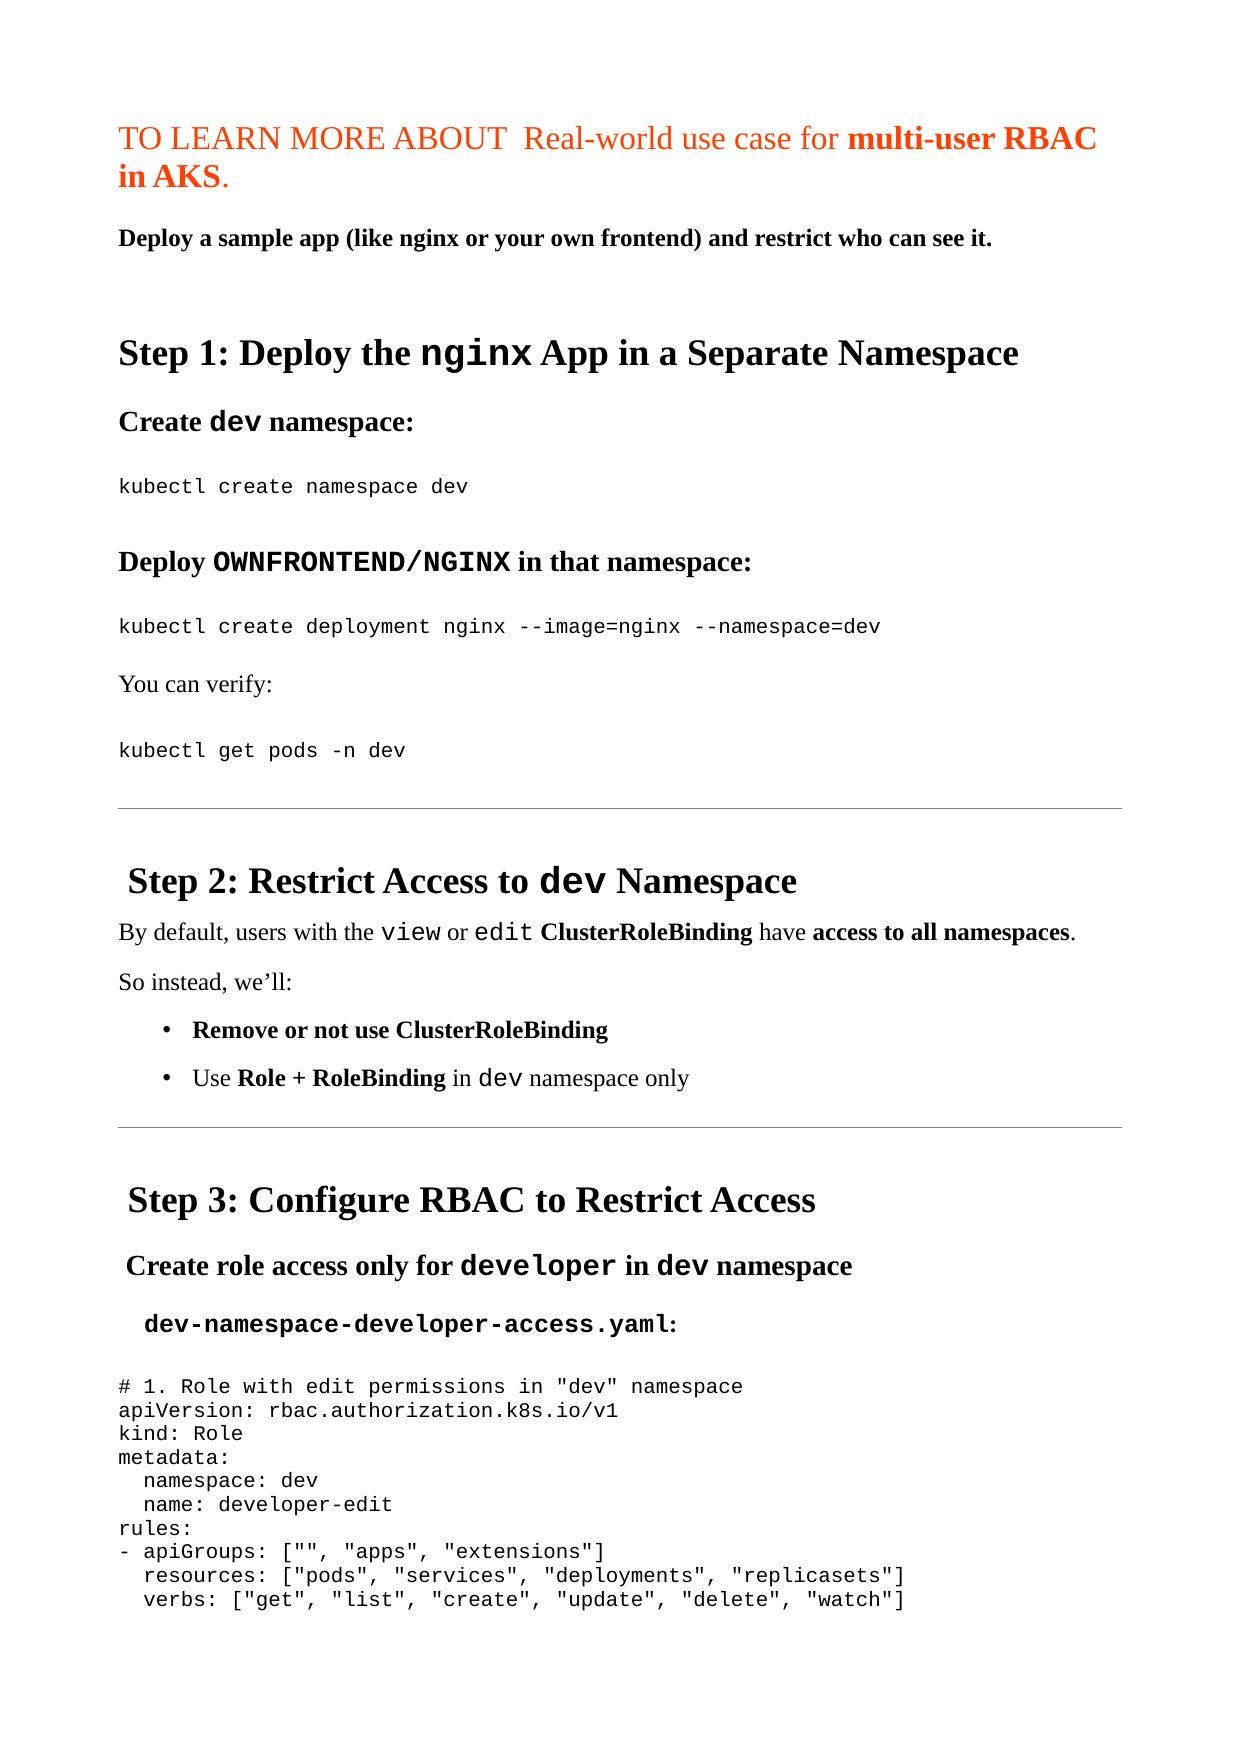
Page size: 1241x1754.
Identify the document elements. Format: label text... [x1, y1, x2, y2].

subtitle 📄 dev-namespace-developer-access.yaml: [118, 1309, 1122, 1340]
text kind: Role [118, 1423, 1122, 1447]
subtitle Step 3: Configure RBAC to Restrict Access [118, 1178, 1122, 1221]
text resources: ["pods", "services", "deployments", "replicasets"] [118, 1565, 1122, 1589]
text kubectl create namespace dev [118, 476, 1122, 500]
text kubectl get pods -n dev [118, 740, 1122, 764]
text Deploy a sample app (like nginx or your own frontend) and restrict who can see it. [118, 223, 1122, 252]
subtitle Create role access only for developer in dev namespace [118, 1248, 1122, 1284]
text metadata: [118, 1447, 1122, 1471]
text verbs: ["get", "list", "create", "update", "delete", "watch"] [118, 1589, 1122, 1612]
text name: developer-edit [118, 1494, 1122, 1518]
list Use Role + RoleBinding in dev namespace only [162, 1063, 1122, 1093]
subtitle Deploy OWNFRONTEND/NGINX in that namespace: [118, 544, 1122, 580]
text TO LEARN MORE ABOUT Real-world use case for multi-user RBAC in AKS. [118, 118, 1122, 195]
subtitle Step 2: Restrict Access to dev Namespace [118, 859, 1122, 905]
text rules: [118, 1518, 1122, 1541]
text namespace: dev [118, 1471, 1122, 1494]
subtitle Step 1: Deploy the nginx App in a Separate Namespace [118, 331, 1122, 377]
text apiVersion: rbac.authorization.k8s.io/v1 [118, 1399, 1122, 1423]
text kubectl create deployment nginx --image=nginx --namespace=dev [118, 616, 1122, 640]
text You can verify: [118, 669, 1122, 698]
subtitle Create dev namespace: [118, 404, 1122, 440]
list Remove or not use ClusterRoleBinding [162, 1015, 1122, 1044]
text # 1. Role with edit permissions in "dev" namespace [118, 1376, 1122, 1399]
text By default, users with the view or edit ClusterRoleBinding have access to all namespaces. [118, 917, 1122, 948]
text - apiGroups: ["", "apps", "extensions"] [118, 1541, 1122, 1565]
text So instead, we’ll: [118, 967, 1122, 996]
